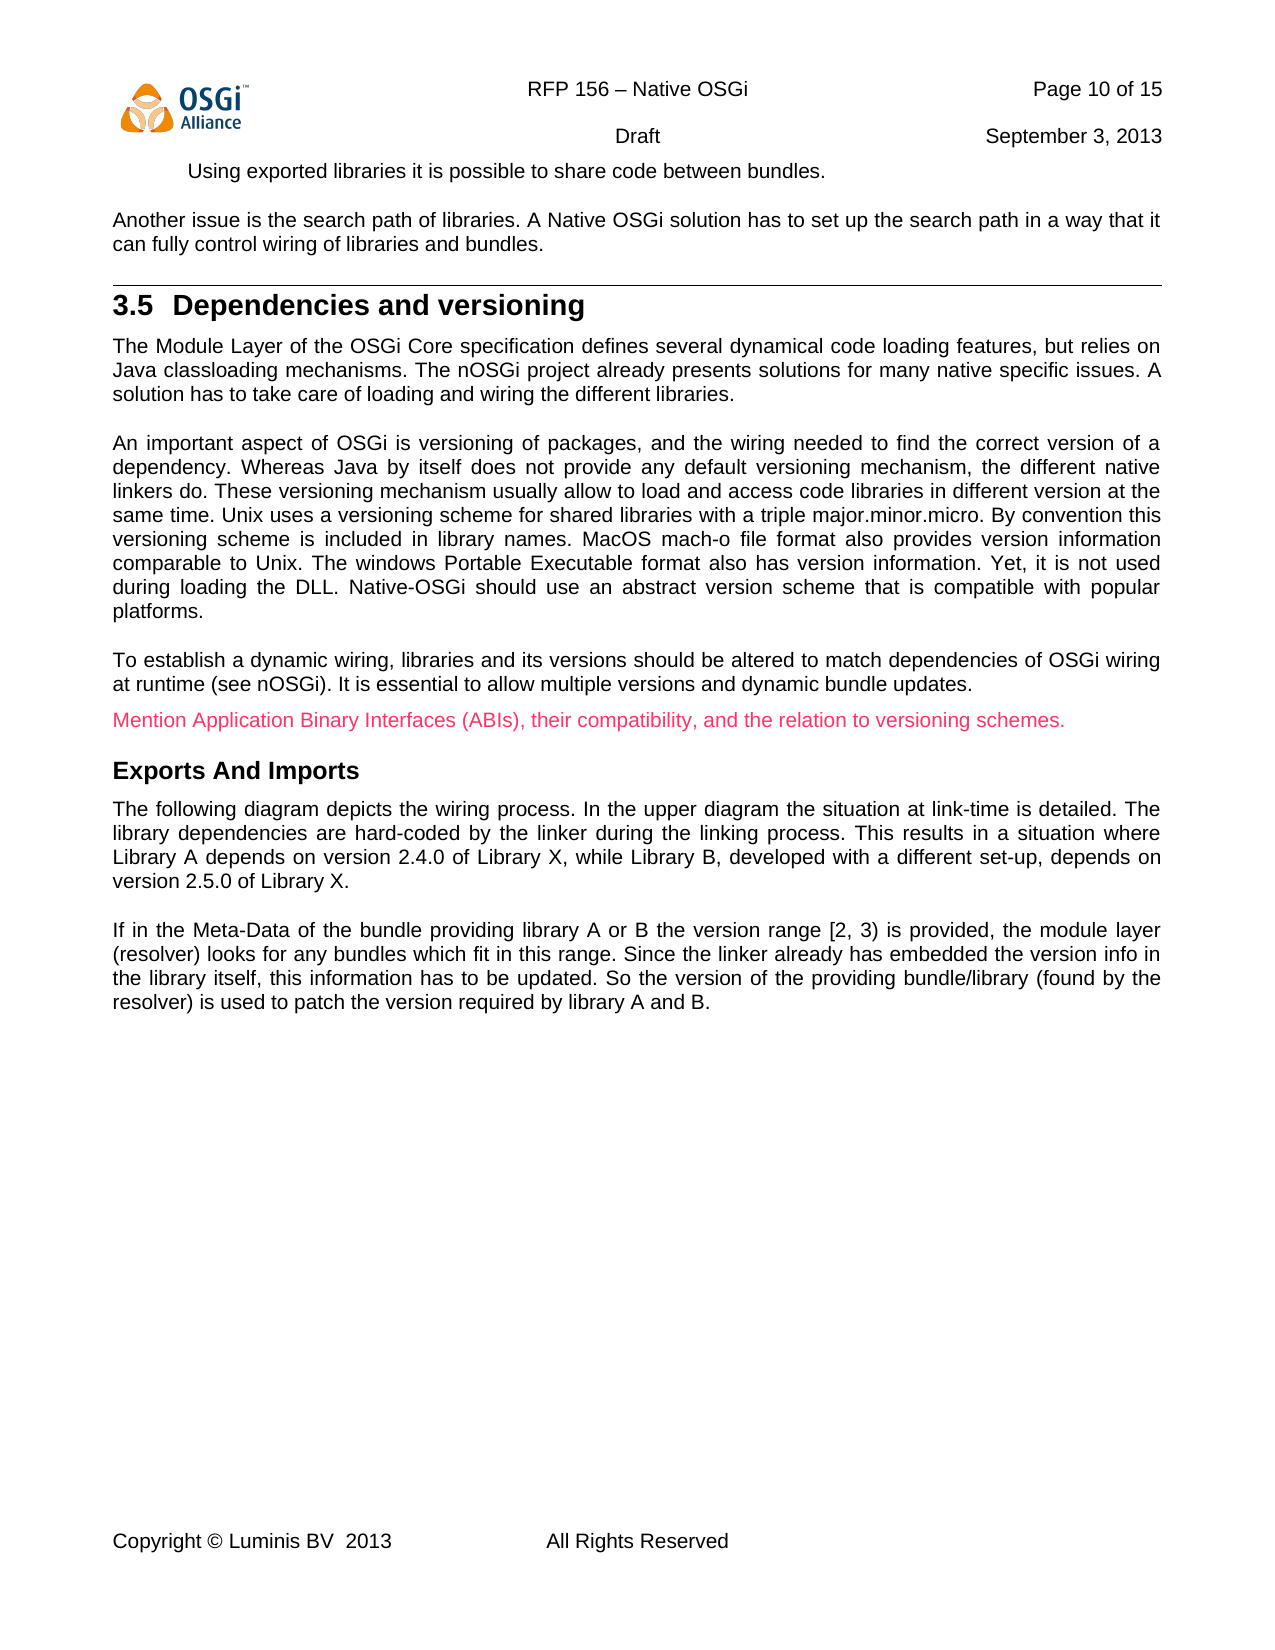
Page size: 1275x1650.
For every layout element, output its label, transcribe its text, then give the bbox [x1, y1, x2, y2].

text An important aspect of OSGi is versioning of packages, and the wiring needed to find the correct version of a dependency. Whereas Java by itself does not provide any default versioning mechanism, the different native linkers do. These versioning mechanism usually allow to load and access code libraries in different version at the same time. Unix uses a versioning scheme for shared libraries with a triple major.minor.micro. By convention this versioning scheme is included in library names. MacOS mach-o file format also provides version information comparable to Unix. The windows Portable Executable format also has version information. Yet, it is not used during loading the DLL. Native-OSGi should use an abstract version scheme that is compatible with popular platforms. [112, 431, 1162, 623]
text The Module Layer of the OSGi Core specification defines several dynamical code loading features, but relies on Java classloading mechanisms. The nOSGi project already presents solutions for many native specific issues. A solution has to take care of loading and wiring the different libraries. [112, 334, 1162, 406]
text Another issue is the search path of libraries. A Native OSGi solution has to set up the search path in a way that it can fully control wiring of libraries and bundles. [112, 208, 1162, 256]
subtitle Dependencies and versioning [112, 286, 1162, 322]
text If in the Meta-Data of the bundle providing library A or B the version range [2, 3) is provided, the module layer (resolver) looks for any bundles which fit in this range. Since the linker already has embedded the version info in the library itself, this information has to be updated. So the version of the providing bundle/library (found by the resolver) is used to patch the version required by library A and B. [112, 918, 1162, 1014]
picture [113, 76, 257, 140]
subtitle Exports And Imports [112, 756, 1162, 785]
list Using exported libraries it is possible to share code between bundles. [150, 159, 1162, 183]
text To establish a dynamic wiring, libraries and its versions should be altered to match dependencies of OSGi wiring at runtime (see nOSGi). It is essential to allow multiple versions and dynamic bundle updates. [112, 648, 1162, 696]
text The following diagram depicts the wiring process. In the upper diagram the situation at link-time is detailed. The library dependencies are hard-coded by the linker during the linking process. This results in a situation where Library A depends on version 2.4.0 of Library X, while Library B, developed with a different set-up, depends on version 2.5.0 of Library X. [112, 797, 1162, 893]
